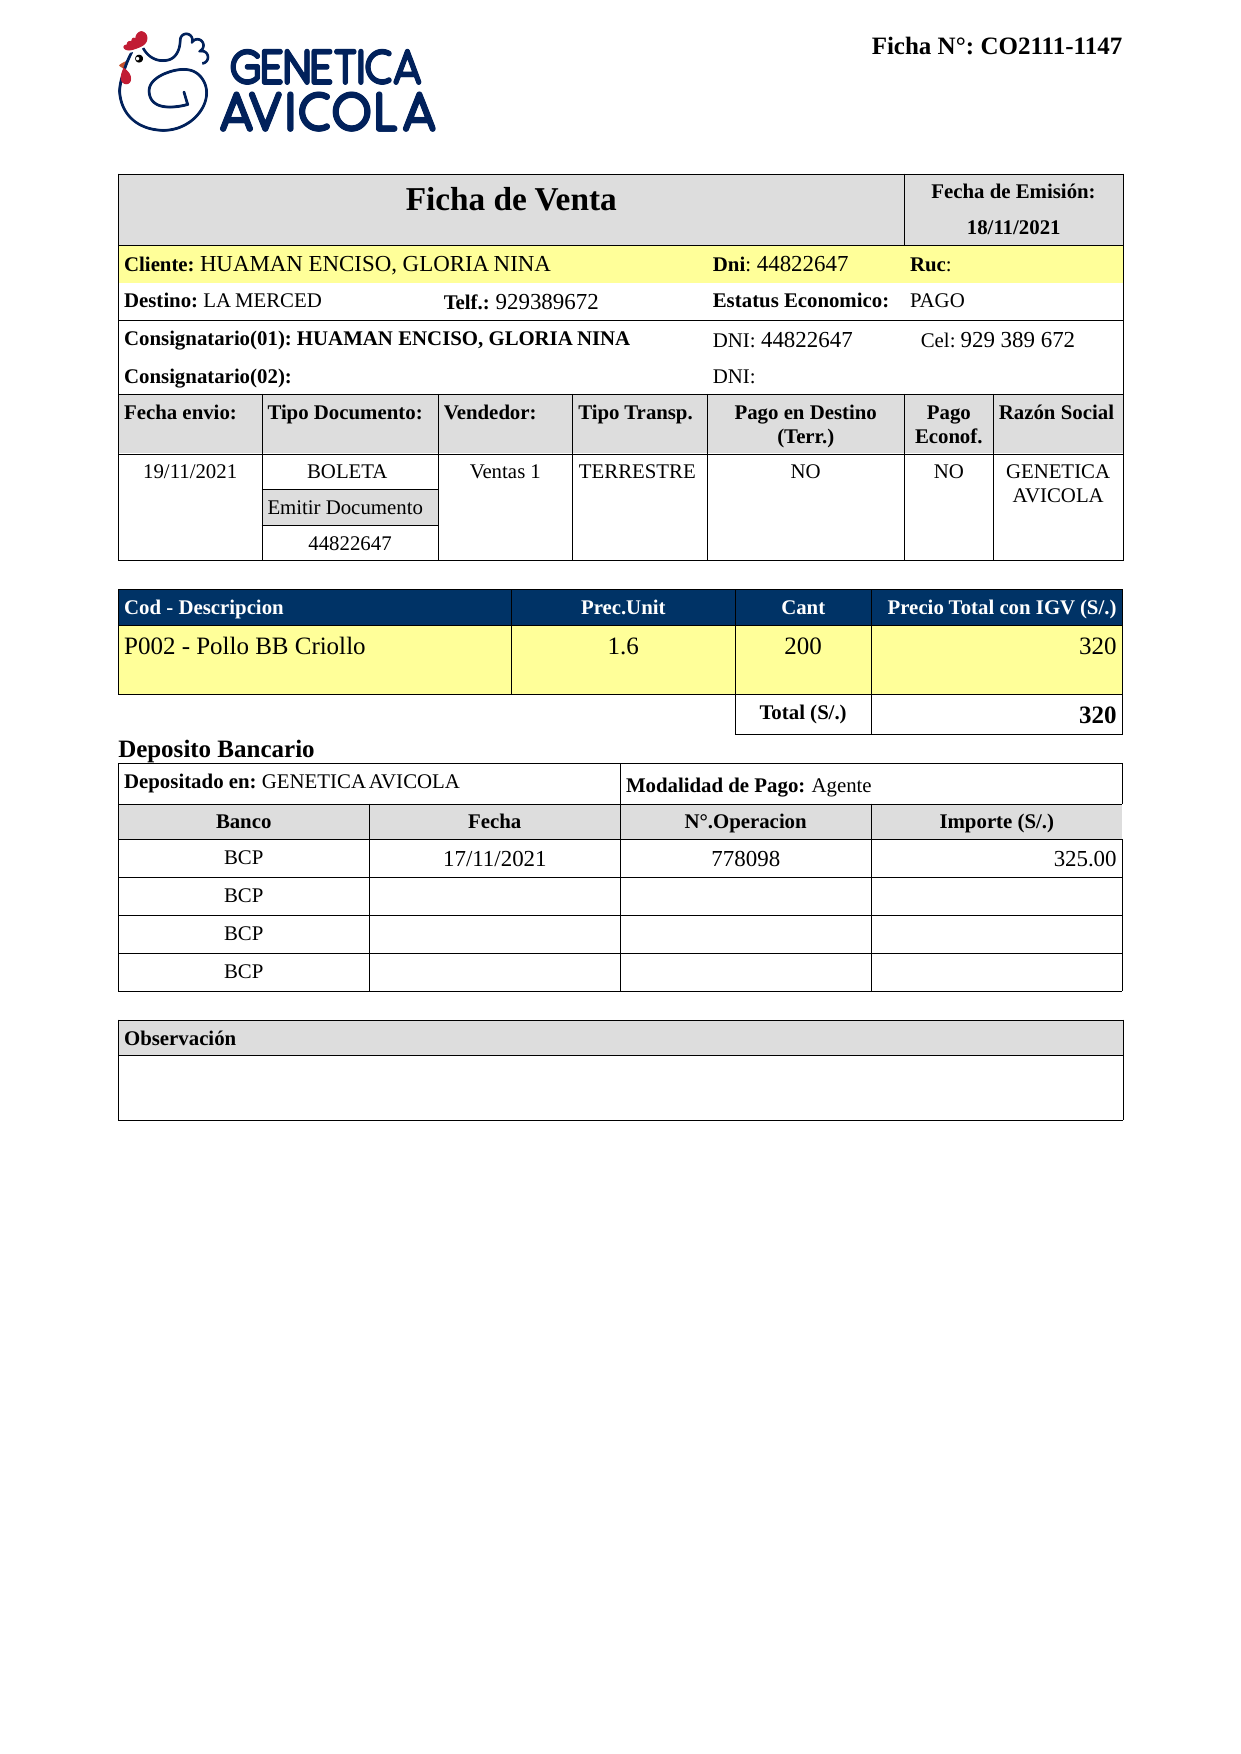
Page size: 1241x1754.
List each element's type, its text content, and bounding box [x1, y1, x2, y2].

table_header Cant [736, 590, 871, 625]
table_header Prec.Unit [512, 590, 735, 625]
table_cell Consignatario(01): HUAMAN ENCISO, GLORIA NINA [119, 321, 707, 358]
table_header Precio Total con IGV (S/.) [872, 590, 1122, 625]
table_cell [511, 695, 735, 734]
table_cell [872, 916, 1122, 953]
table_cell Pago en Destino (Terr.) [708, 395, 904, 453]
table_cell Vendedor: [439, 395, 572, 453]
table_cell Importe (S/.) [872, 805, 1122, 839]
table_cell [119, 1056, 1123, 1119]
table_cell Fecha [370, 805, 620, 839]
table_cell P002 - Pollo BB Criollo [119, 626, 511, 694]
table_cell BCP [119, 840, 369, 877]
table_cell NO [905, 455, 993, 560]
table_cell [621, 878, 871, 915]
table_header Depositado en: GENETICA AVICOLA [119, 764, 620, 803]
table_cell 200 [736, 626, 871, 694]
table_cell Tipo Documento: [263, 395, 438, 453]
table_cell 320 [872, 695, 1122, 734]
table_cell Dni: 44822647 [707, 246, 904, 283]
text Deposito Bancario [118, 734, 1122, 763]
table_cell 1.6 [512, 626, 735, 694]
table_header Ficha de Venta [119, 175, 904, 245]
table_cell NO [708, 455, 904, 560]
table_cell Total (S/.) [736, 695, 871, 734]
picture [118, 31, 436, 132]
table_cell TERRESTRE [573, 455, 707, 560]
table_cell GENETICA AVICOLA [994, 455, 1123, 560]
table_cell Cliente: HUAMAN ENCISO, GLORIA NINA [119, 246, 707, 283]
table_cell BCP [119, 954, 369, 991]
table_cell [370, 954, 620, 991]
table_cell Emitir Documento [263, 490, 438, 525]
table_cell Ventas 1 [439, 455, 572, 560]
table_cell 320 [872, 626, 1122, 694]
table_cell [370, 878, 620, 915]
table_cell N°.Operacion [621, 805, 871, 839]
table_cell Pago Econof. [905, 395, 993, 453]
table_cell 17/11/2021 [370, 840, 620, 877]
table_cell Telf.: 929389672 [438, 283, 707, 320]
table_cell [621, 954, 871, 991]
table_cell 325.00 [872, 840, 1122, 877]
table_header Fecha de Emisión: [905, 175, 1123, 209]
table_cell [621, 916, 871, 953]
table_cell [872, 954, 1122, 991]
table_cell 44822647 [263, 526, 438, 560]
table_cell Ruc: [904, 246, 1123, 283]
table_cell Tipo Transp. [573, 395, 707, 453]
table_header Modalidad de Pago: Agente [621, 764, 1122, 803]
table_cell Cel: 929 389 672 [915, 321, 1123, 358]
table_cell Fecha envio: [119, 395, 262, 453]
table_cell Banco [119, 805, 369, 839]
table_cell 778098 [621, 840, 871, 877]
table_cell 19/11/2021 [119, 455, 262, 560]
table_cell [118, 695, 511, 734]
table_cell Consignatario(02): [119, 358, 707, 394]
table_cell [872, 878, 1122, 915]
table_header Observación [119, 1021, 1123, 1055]
table_cell Estatus Economico: [707, 283, 904, 320]
table_cell DNI: 44822647 [707, 321, 915, 358]
table_cell Destino: LA MERCED [119, 283, 438, 320]
table_cell 18/11/2021 [905, 209, 1123, 245]
table_cell BCP [119, 916, 369, 953]
table_header Cod - Descripcion [119, 590, 511, 625]
table_cell DNI: [707, 358, 1123, 394]
table_cell PAGO [904, 283, 1123, 320]
table_cell Razón Social [994, 395, 1123, 453]
table_cell BOLETA [263, 455, 438, 489]
table_cell [370, 916, 620, 953]
table_cell BCP [119, 878, 369, 915]
